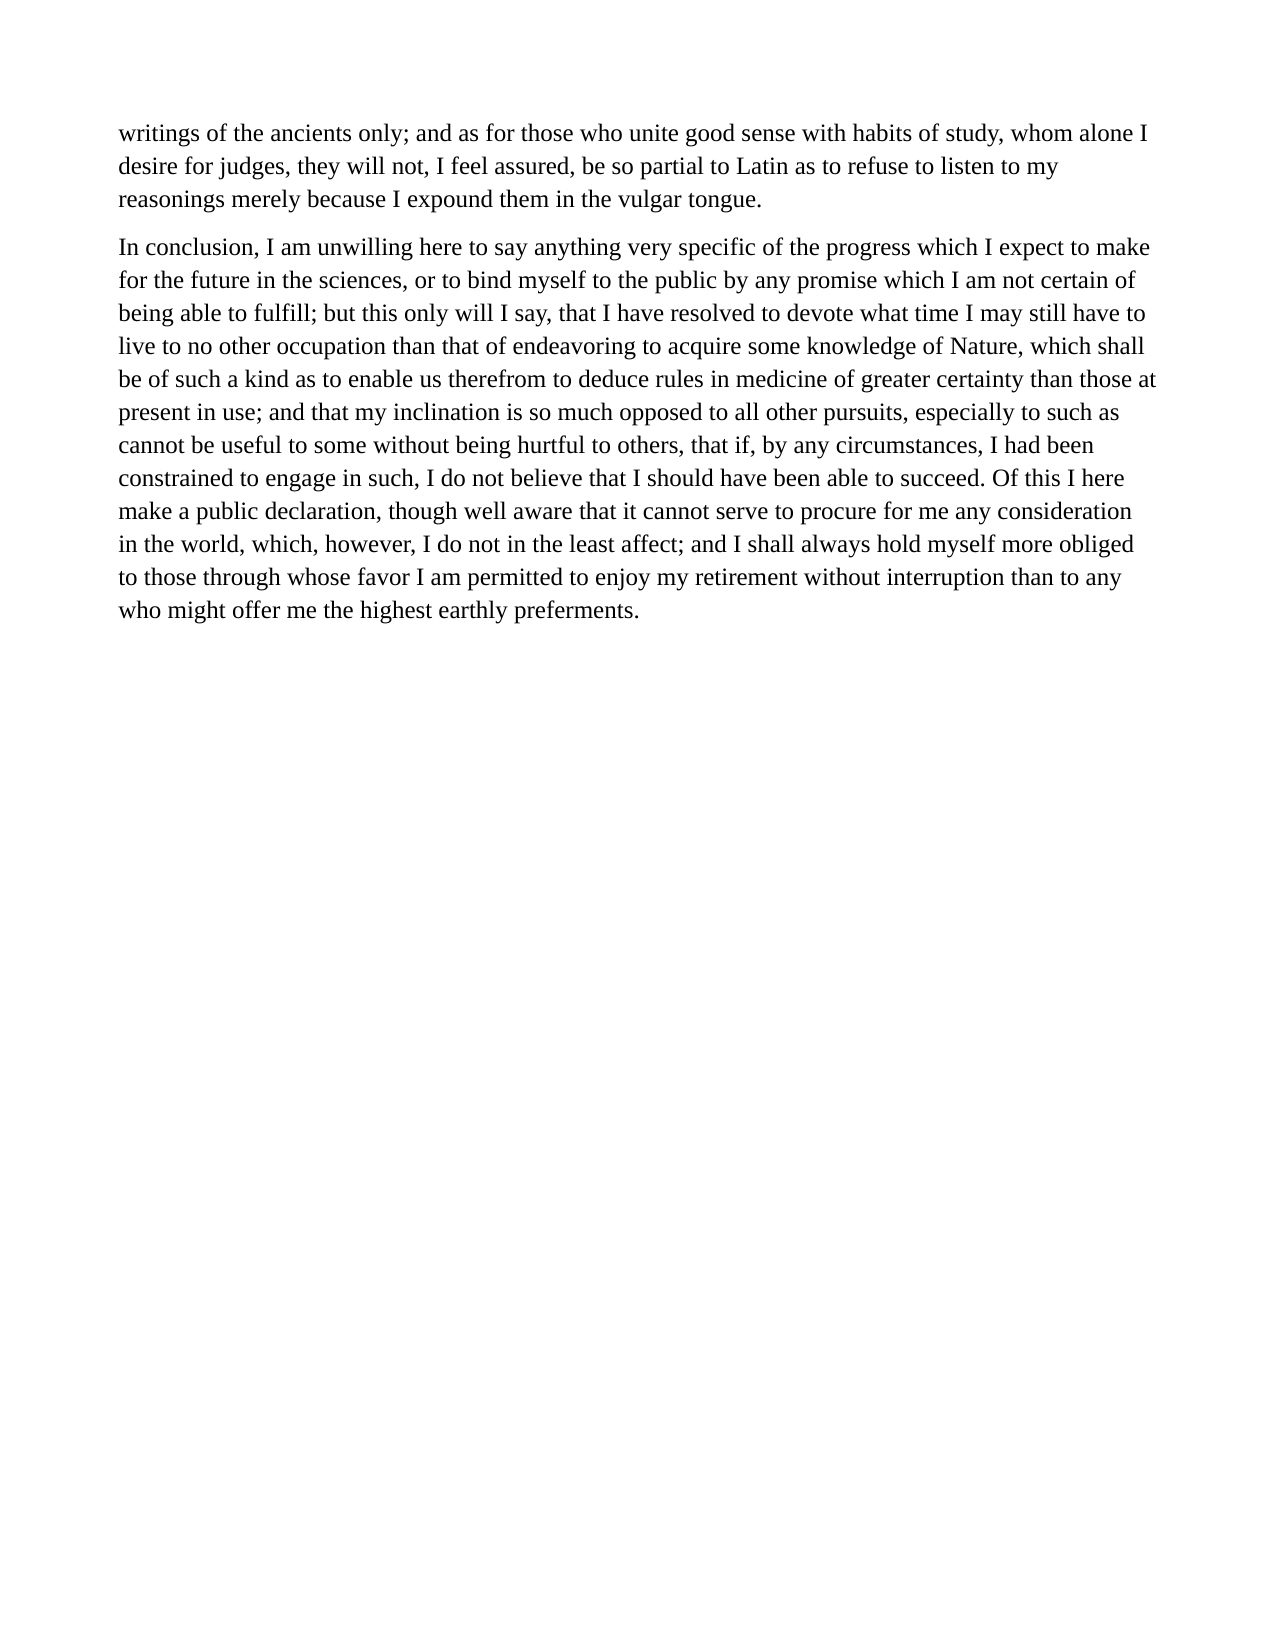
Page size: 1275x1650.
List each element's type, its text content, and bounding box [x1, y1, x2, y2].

text writings of the ancients only; and as for those who unite good sense with habits of study, whom alone I desire for judges, they will not, I feel assured, be so partial to Latin as to refuse to listen to my reasonings merely because I expound them in the vulgar tongue. [118, 118, 1157, 213]
text In conclusion, I am unwilling here to say anything very specific of the progress which I expect to make for the future in the sciences, or to bind myself to the public by any promise which I am not certain of being able to fulfill; but this only will I say, that I have resolved to devote what time I may still have to live to no other occupation than that of endeavoring to acquire some knowledge of Nature, which shall be of such a kind as to enable us therefrom to deduce rules in medicine of greater certainty than those at present in use; and that my inclination is so much opposed to all other pursuits, especially to such as cannot be useful to some without being hurtful to others, that if, by any circumstances, I had been constrained to engage in such, I do not believe that I should have been able to succeed. Of this I here make a public declaration, though well aware that it cannot serve to procure for me any consideration in the world, which, however, I do not in the least affect; and I shall always hold myself more obliged to those through whose favor I am permitted to enjoy my retirement without interruption than to any who might offer me the highest earthly preferments. [118, 232, 1157, 624]
